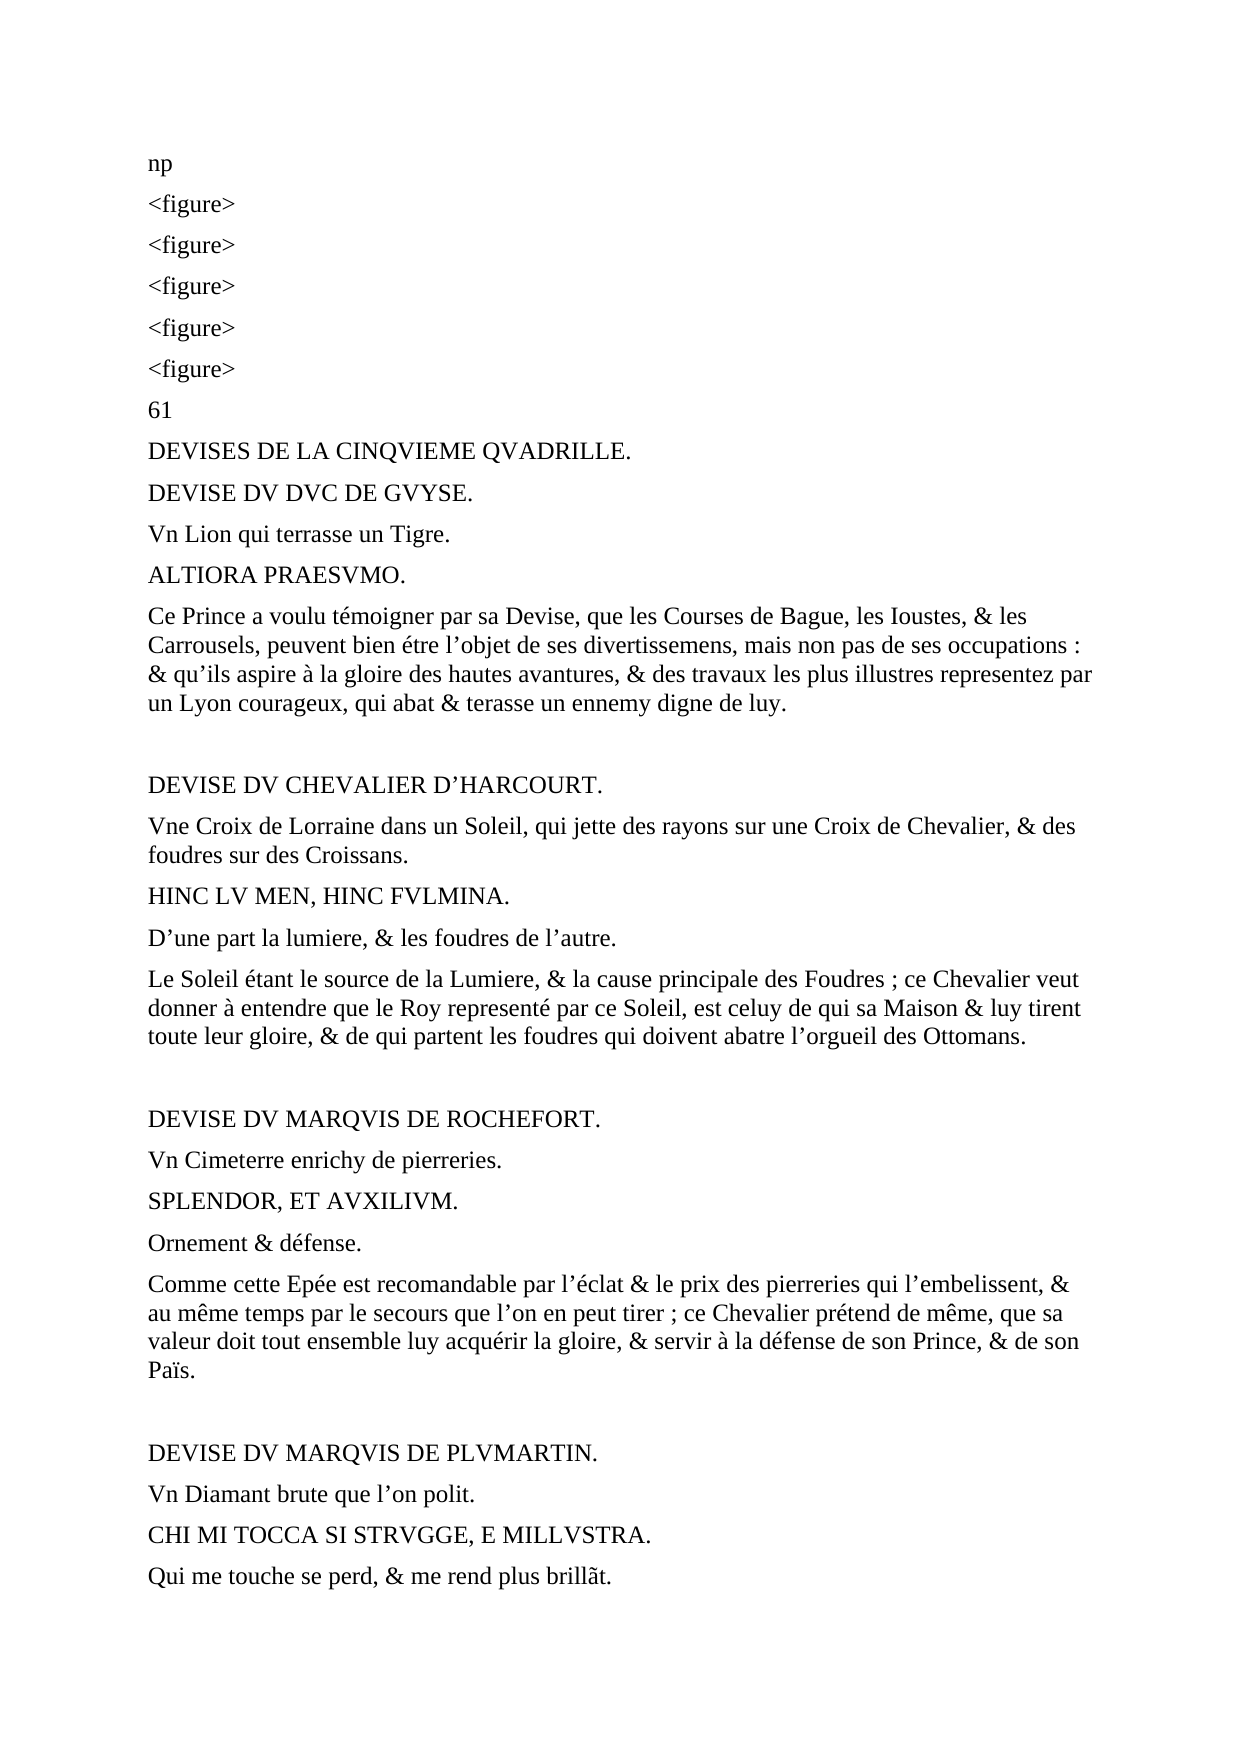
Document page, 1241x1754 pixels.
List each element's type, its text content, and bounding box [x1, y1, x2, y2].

text HINC LV MEN, HINC FVLMINA. [148, 881, 1093, 910]
text Ornement & défense. [148, 1228, 1093, 1256]
text DEVISE DV MARQVIS DE ROCHEFORT. [148, 1104, 1093, 1133]
text 61 [148, 395, 1093, 424]
text Vn Cimeterre enrichy de pierreries. [148, 1145, 1093, 1174]
text SPLENDOR, ET AVXILIVM. [148, 1186, 1093, 1215]
text Comme cette Epée est recomandable par l’éclat & le prix des pierreries qui l’embelissent, & au même temps par le secours que l’on en peut tirer ; ce Chevalier prétend de même, que sa valeur doit tout ensemble luy acquérir la gloire, & servir à la défense de son Prince, & de son Païs. [148, 1269, 1093, 1384]
text DEVISE DV CHEVALIER D’HARCOURT. [148, 770, 1093, 799]
text <figure> [148, 230, 1093, 259]
text Vn Diamant brute que l’on polit. [148, 1479, 1093, 1508]
text DEVISE DV DVC DE GVYSE. [148, 478, 1093, 506]
text <figure> [148, 271, 1093, 300]
text Qui me touche se perd, & me rend plus brillãt. [148, 1561, 1093, 1590]
text <figure> [148, 189, 1093, 218]
text Vne Croix de Lorraine dans un Soleil, qui jette des rayons sur une Croix de Chevalier, & des foudres sur des Croissans. [148, 811, 1093, 869]
text CHI MI TOCCA SI STRVGGE, E MILLVSTRA. [148, 1520, 1093, 1549]
text Vn Lion qui terrasse un Tigre. [148, 519, 1093, 548]
text Le Soleil étant le source de la Lumiere, & la cause principale des Foudres ; ce Chevalier veut donner à entendre que le Roy representé par ce Soleil, est celuy de qui sa Maison & luy tirent toute leur gloire, & de qui partent les foudres qui doivent abatre l’orgueil des Ottomans. [148, 964, 1093, 1050]
text DEVISE DV MARQVIS DE PLVMARTIN. [148, 1438, 1093, 1466]
text D’une part la lumiere, & les foudres de l’autre. [148, 923, 1093, 951]
text <figure> [148, 313, 1093, 341]
text Ce Prince a voulu témoigner par sa Devise, que les Courses de Bague, les Ioustes, & les Carrousels, peuvent bien étre l’objet de ses divertissemens, mais non pas de ses occupations : & qu’ils aspire à la gloire des hautes avantures, & des travaux les plus illustres representez par un Lyon courageux, qui abat & terasse un ennemy digne de luy. [148, 601, 1093, 716]
text ALTIORA PRAESVMO. [148, 560, 1093, 589]
text <figure> [148, 354, 1093, 383]
text DEVISES DE LA CINQVIEME QVADRILLE. [148, 436, 1093, 465]
text np [148, 148, 1093, 176]
